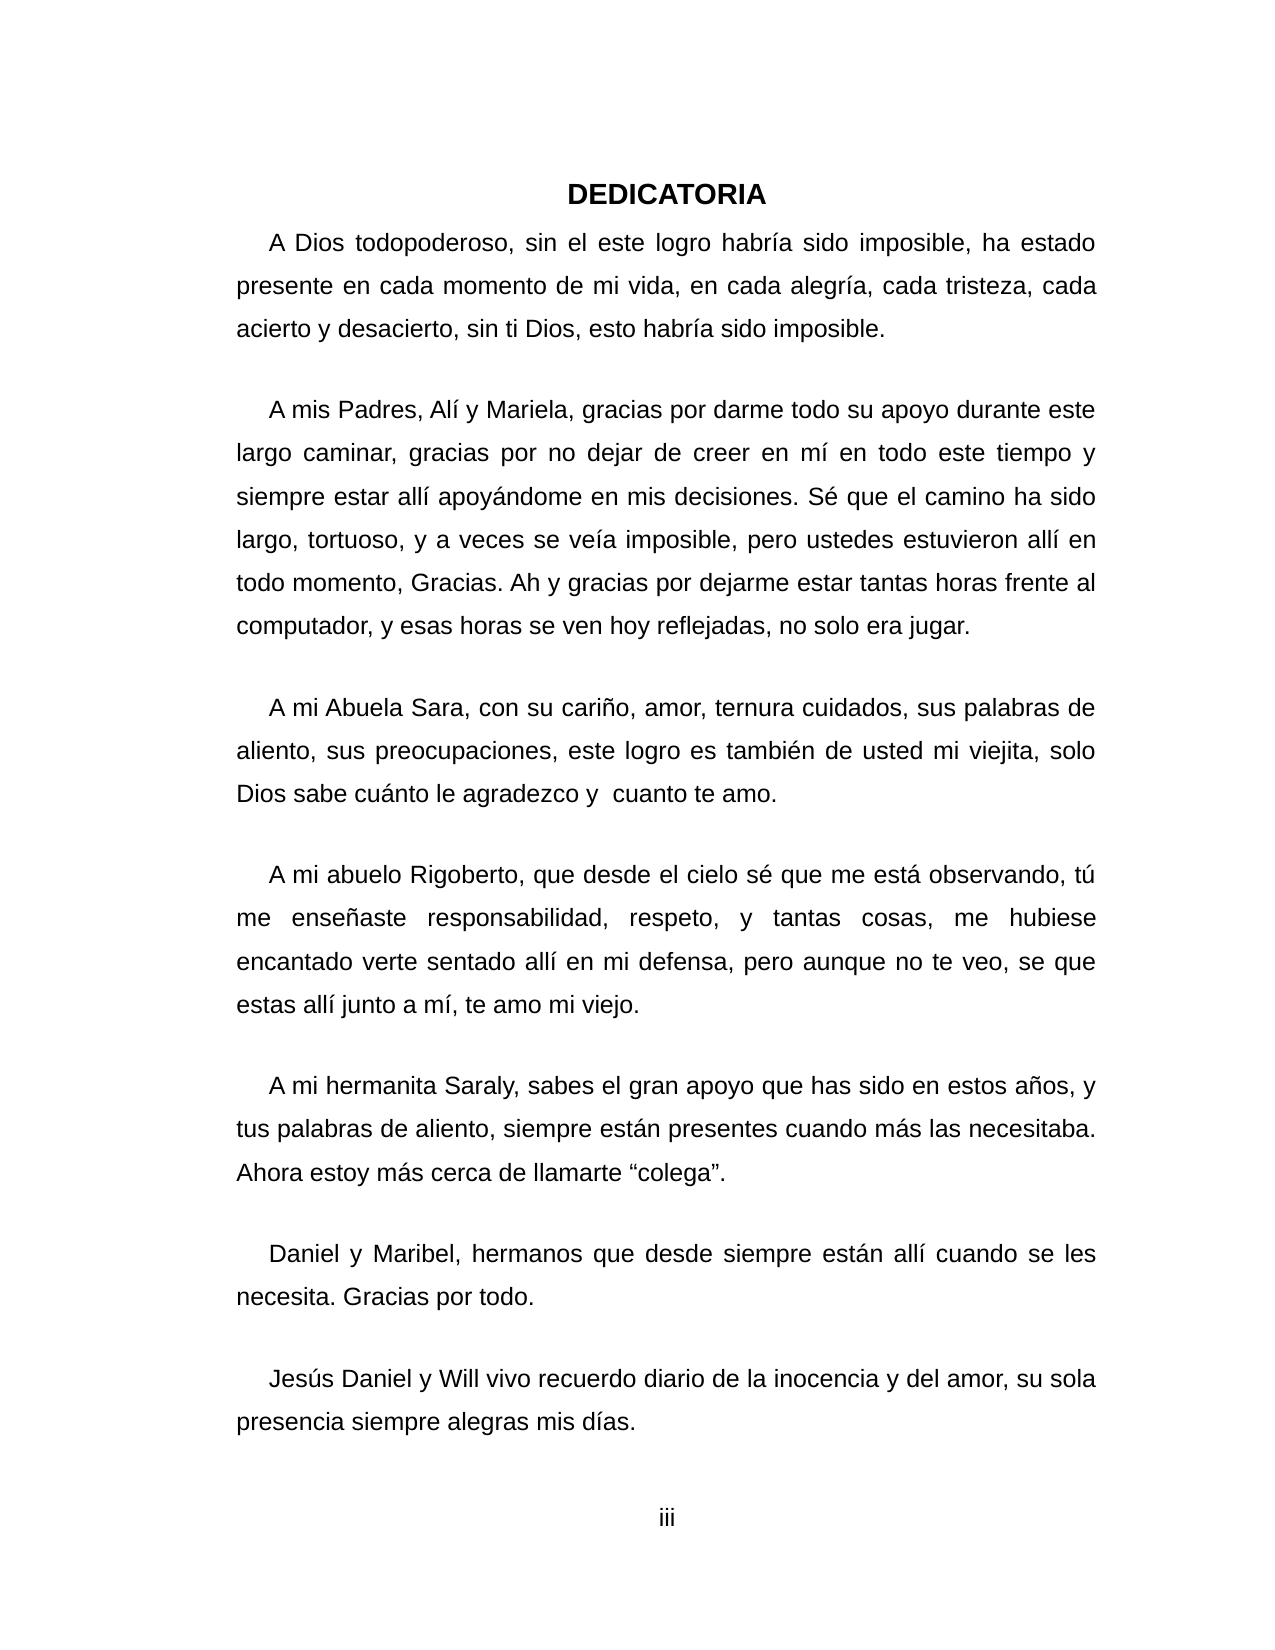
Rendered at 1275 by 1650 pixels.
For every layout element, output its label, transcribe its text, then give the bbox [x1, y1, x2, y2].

text A Dios todopoderoso, sin el este logro habría sido imposible, ha estado presente en cada momento de mi vida, en cada alegría, cada tristeza, cada acierto y desacierto, sin ti Dios, esto habría sido imposible. [236, 227, 1098, 342]
text A mi Abuela Sara, con su cariño, amor, ternura cuidados, sus palabras de aliento, sus preocupaciones, este logro es también de usted mi viejita, solo Dios sabe cuánto le agradezco y cuanto te amo. [236, 692, 1098, 807]
text A mi abuelo Rigoberto, que desde el cielo sé que me está observando, tú me enseñaste responsabilidad, respeto, y tantas cosas, me hubiese encantado verte sentado allí en mi defensa, pero aunque no te veo, se que estas allí junto a mí, te amo mi viejo. [236, 860, 1098, 1018]
text Jesús Daniel y Will vivo recuerdo diario de la inocencia y del amor, su sola presencia siempre alegras mis días. [236, 1364, 1098, 1436]
text A mis Padres, Alí y Mariela, gracias por darme todo su apoyo durante este largo caminar, gracias por no dejar de creer en mí en todo este tiempo y siempre estar allí apoyándome en mis decisiones. Sé que el camino ha sido largo, tortuoso, y a veces se veía imposible, pero ustedes estuvieron allí en todo momento, Gracias. Ah y gracias por dejarme estar tantas horas frente al computador, y esas horas se ven hoy reflejadas, no solo era jugar. [236, 395, 1098, 640]
text A mi hermanita Saraly, sabes el gran apoyo que has sido en estos años, y tus palabras de aliento, siempre están presentes cuando más las necesitaba. Ahora estoy más cerca de llamarte “colega”. [236, 1071, 1098, 1186]
text DEDICATORIA [236, 177, 1098, 211]
text Daniel y Maribel, hermanos que desde siempre están allí cuando se les necesita. Gracias por todo. [236, 1239, 1098, 1311]
